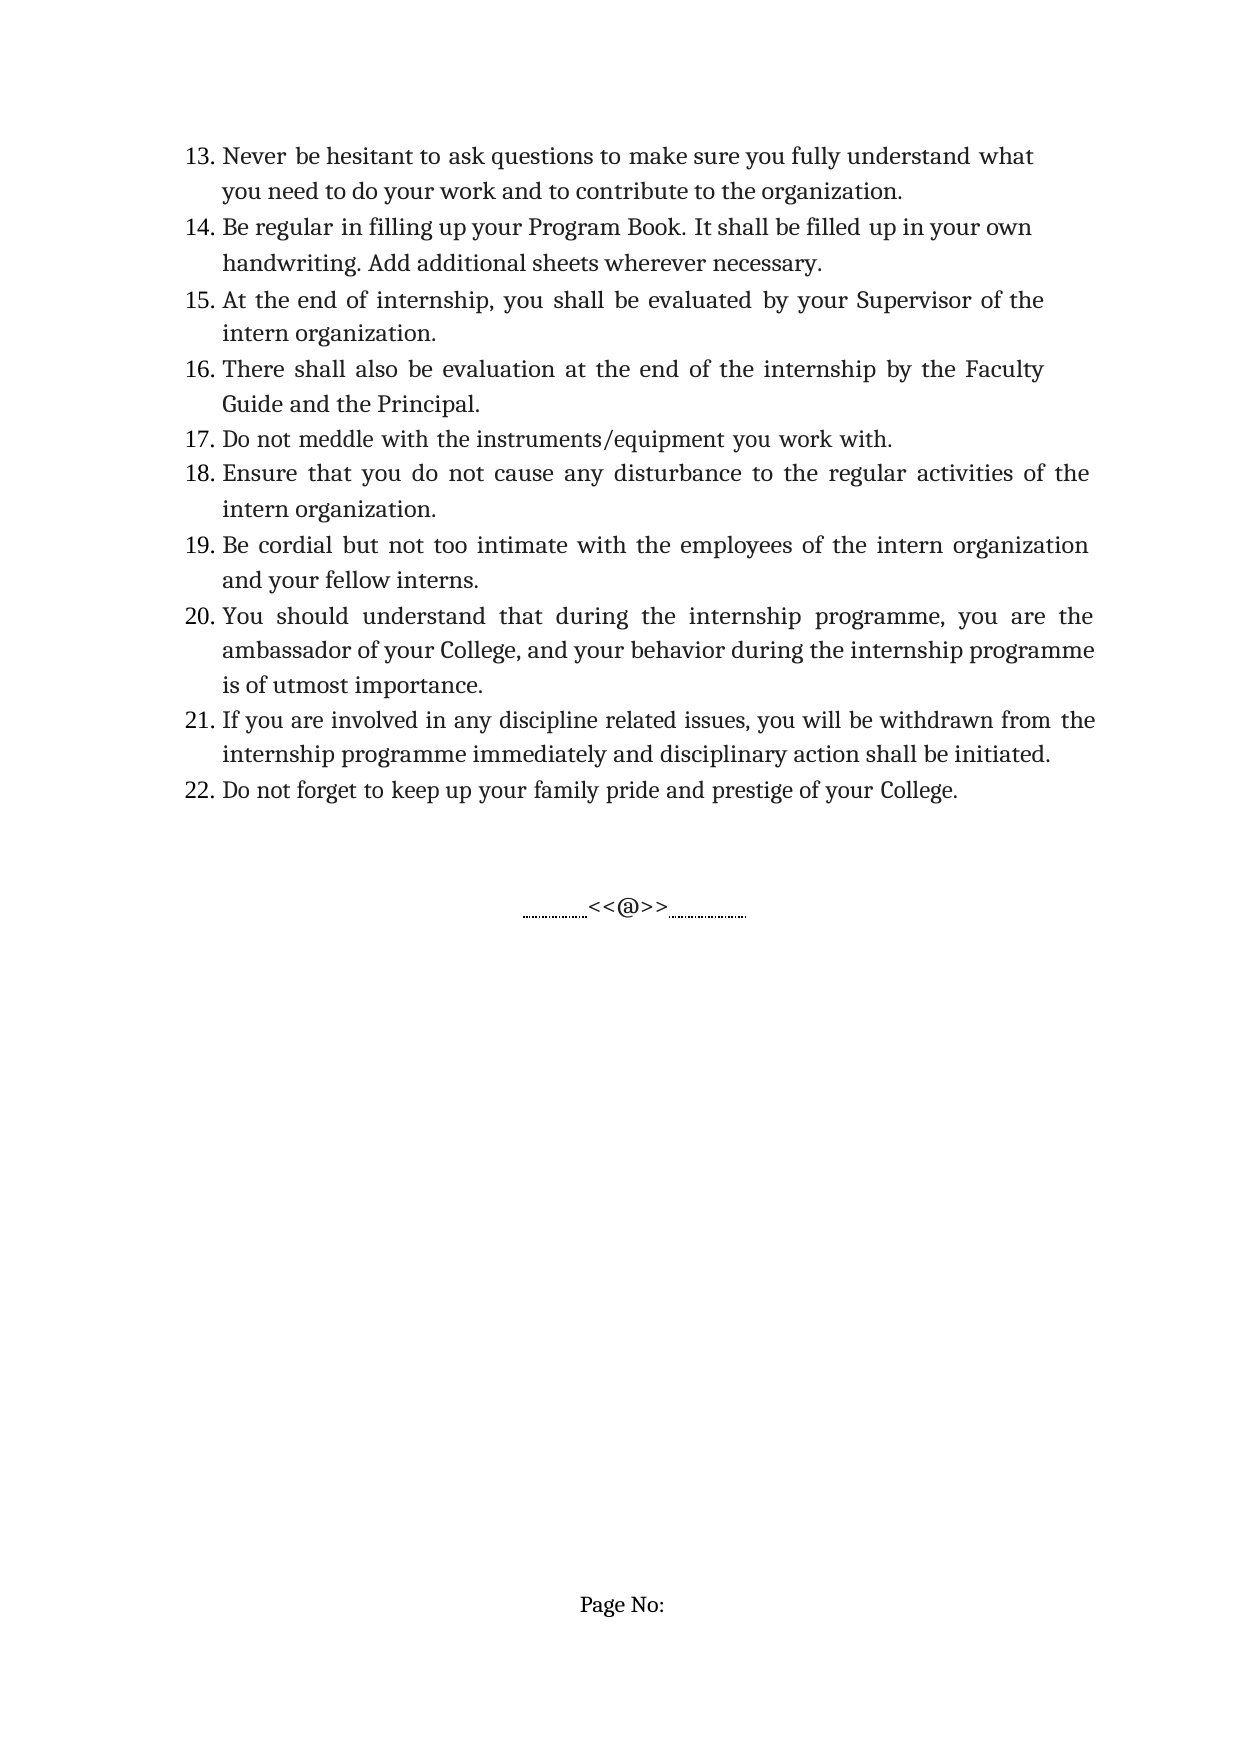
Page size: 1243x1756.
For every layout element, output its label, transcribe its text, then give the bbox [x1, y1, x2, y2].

list Never be hesitant to ask questions to make sure you fully understand what you need to do your work and to contribute to the organization. [184, 141, 1067, 206]
list Do not meddle with the instruments/equipment you work with. [184, 424, 1134, 453]
list Be cordial but not too intimate with the employees of the intern organization and your fellow interns. [184, 531, 1091, 595]
text Page No: [125, 1592, 1119, 1618]
list You should understand that during the internship programme, you are the ambassador of your College, and your behavior during the internship programme is of utmost importance. [184, 601, 1095, 700]
list Ensure that you do not cause any disturbance to the regular activities of the intern organization. [184, 458, 1092, 523]
list Be regular in filling up your Program Book. It shall be filled up in your own handwriting. Add additional sheets wherever necessary. [184, 212, 1060, 277]
list At the end of internship, you shall be evaluated by your Supervisor of the intern organization. [184, 285, 1081, 348]
list Do not forget to keep up your family pride and prestige of your College. [184, 775, 1134, 805]
list There shall also be evaluation at the end of the internship by the Faculty Guide and the Principal. [184, 354, 1078, 418]
list If you are involved in any discipline related issues, you will be withdrawn from the internship programme immediately and disciplinary action shall be initiated. [184, 706, 1095, 769]
text <<@>> [136, 892, 1134, 921]
